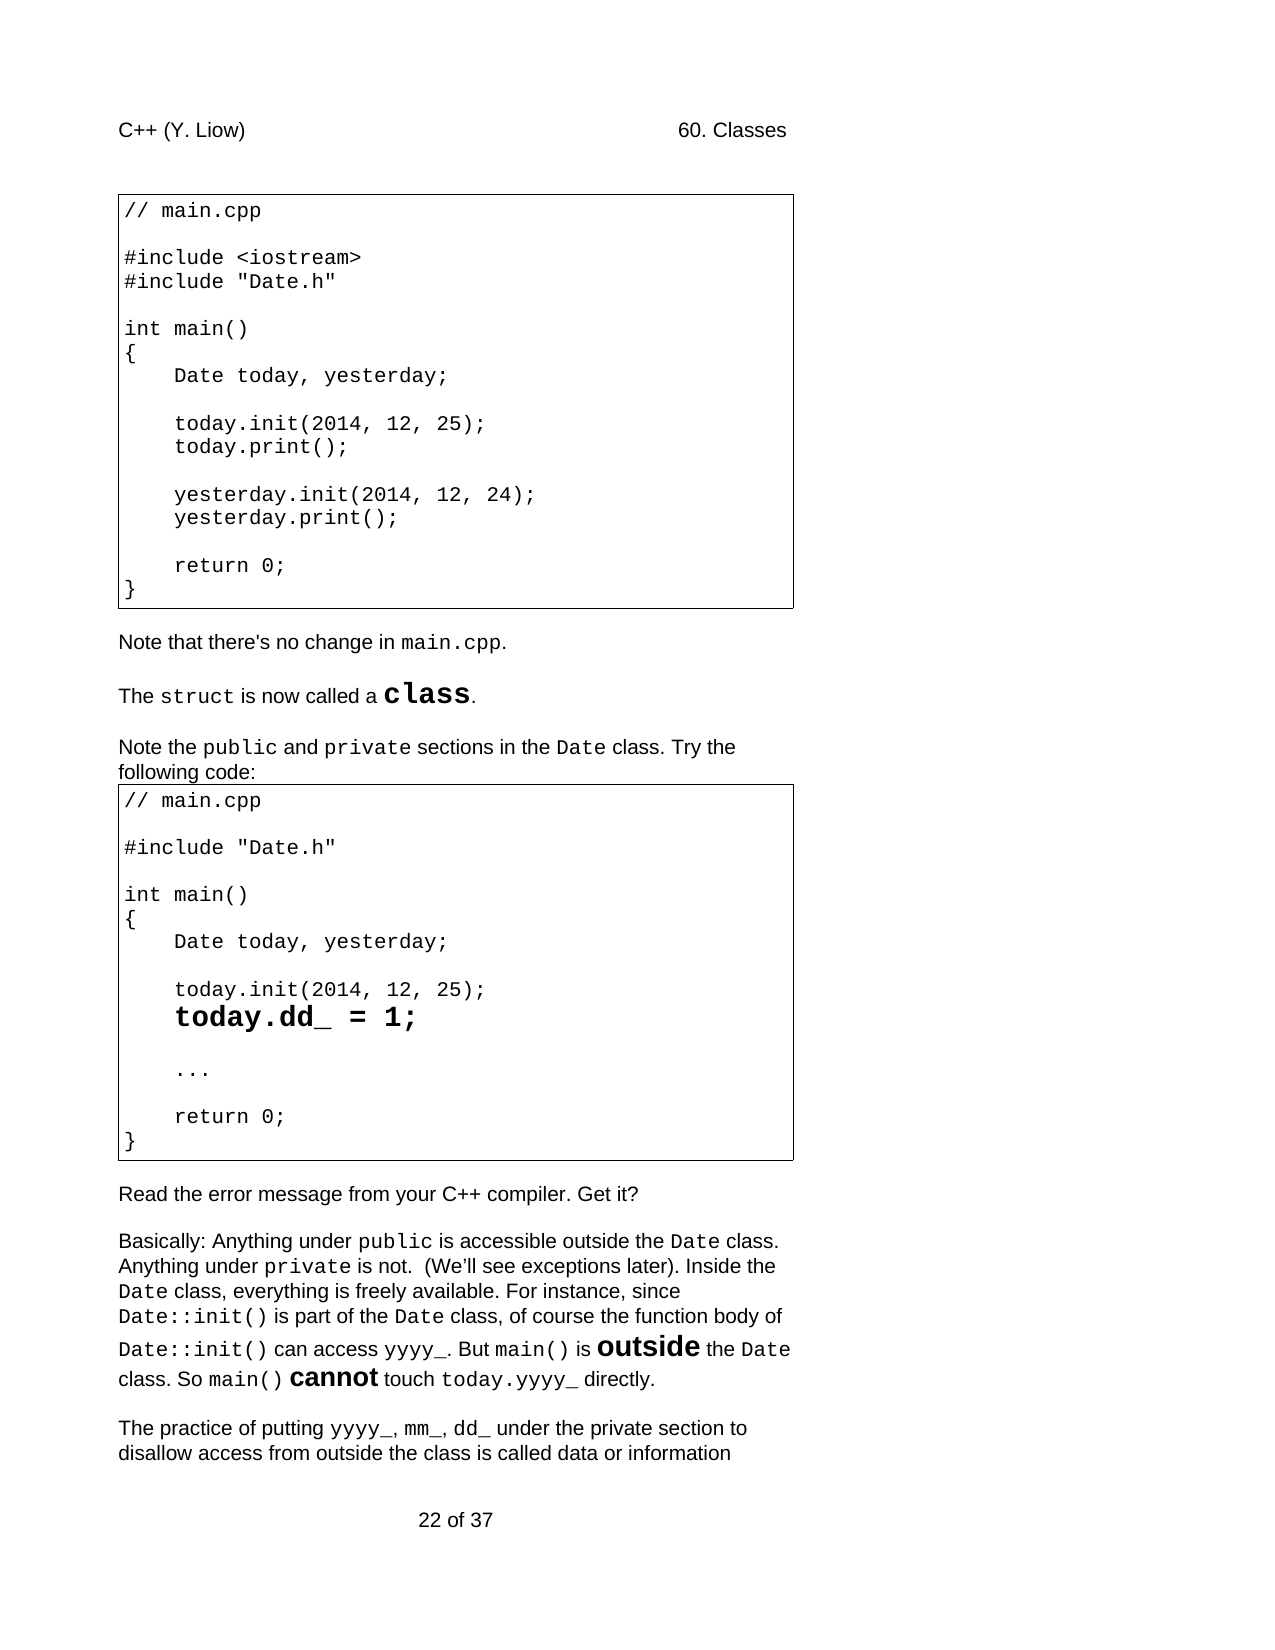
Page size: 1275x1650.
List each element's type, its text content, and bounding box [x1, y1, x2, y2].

text The practice of putting yyyy_, mm_, dd_ under the private section to disallow access from outside the class is called data or information [118, 1416, 793, 1465]
text Note that there's no change in main.cpp. [118, 631, 793, 656]
table_header // main.cpp #include <iostream> #include "Date.h" int main() { Date today, yesterday; today.init(2014, 12, 25); today.print(); yesterday.init(2014, 12, 24); yesterday.print(); return 0; } [119, 195, 793, 608]
text Note the public and private sections in the Date class. Try the following code: [118, 736, 793, 784]
text Read the error message from your C++ compiler. Get it? [118, 1183, 793, 1206]
table_header // main.cpp #include "Date.h" int main() { Date today, yesterday; today.init(2014, 12, 25); today.dd_ = 1; ... return 0; } [119, 785, 793, 1159]
text The struct is now called a class. [118, 679, 793, 712]
text Basically: Anything under public is accessible outside the Date class. Anything under private is not. (We’ll see exceptions later). Inside the Date class, everything is freely available. For instance, since Date::init() is part of the Date class, of course the function body of Date::init() can access yyyy_. But main() is outside the Date class. So main() cannot touch today.yyyy_ directly. [118, 1229, 793, 1393]
